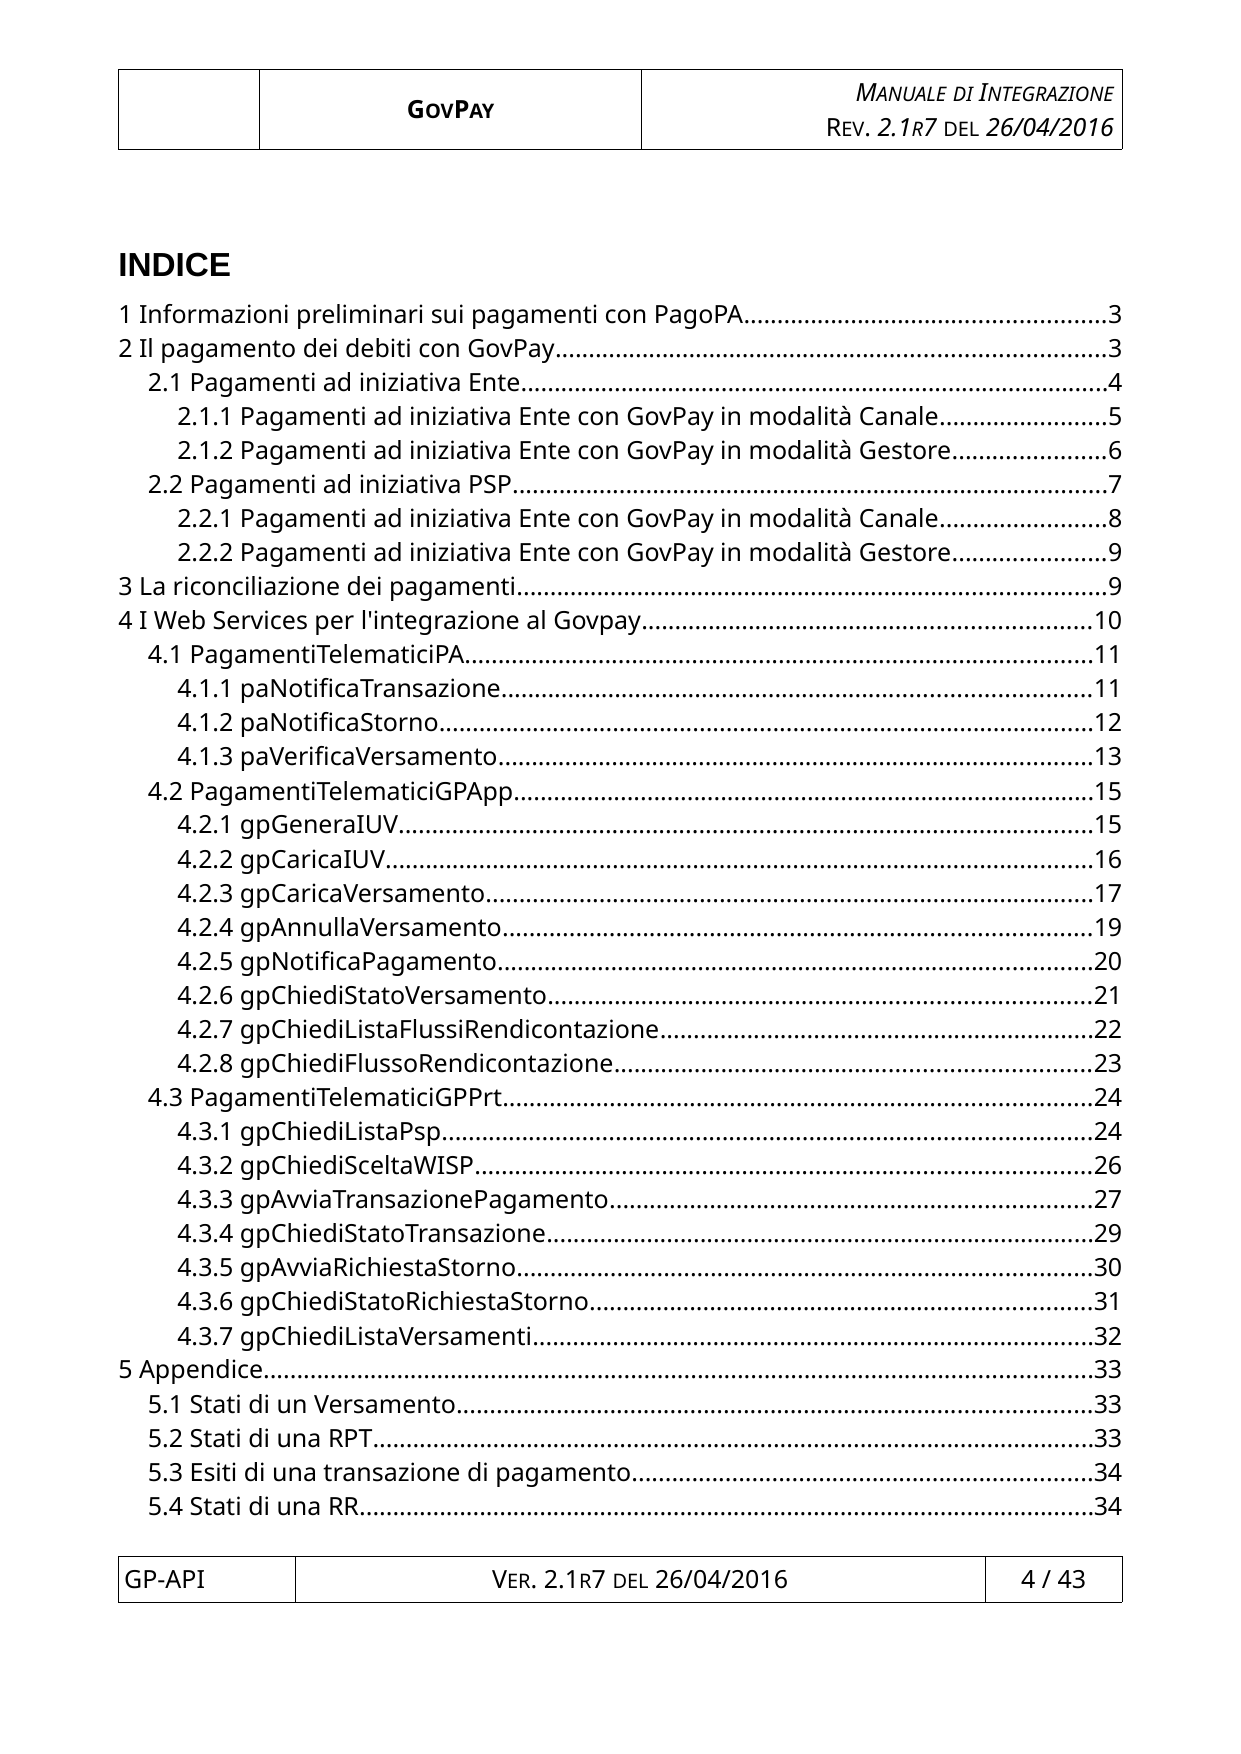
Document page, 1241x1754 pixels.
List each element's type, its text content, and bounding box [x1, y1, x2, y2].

text 2.1 Pagamenti ad iniziativa Ente 4 [148, 364, 1122, 398]
text 4.2.1 gpGeneraIUV 15 [177, 807, 1122, 841]
text 5.1 Stati di un Versamento 33 [148, 1386, 1122, 1420]
text 2.2.1 Pagamenti ad iniziativa Ente con GovPay in modalità Canale 8 [177, 501, 1122, 535]
text 4.3.1 gpChiediListaPsp 24 [177, 1114, 1122, 1148]
text 2.1.1 Pagamenti ad iniziativa Ente con GovPay in modalità Canale 5 [177, 398, 1122, 432]
text 2.2 Pagamenti ad iniziativa PSP 7 [148, 467, 1122, 501]
text 4.3.3 gpAvviaTransazionePagamento 27 [177, 1182, 1122, 1216]
text 2 Il pagamento dei debiti con GovPay 3 [118, 330, 1122, 364]
text 4.3.7 gpChiediListaVersamenti 32 [177, 1318, 1122, 1352]
text 4 I Web Services per l'integrazione al Govpay 10 [118, 603, 1122, 637]
text 4.1.2 paNotificaStorno 12 [177, 705, 1122, 739]
text 2.1.2 Pagamenti ad iniziativa Ente con GovPay in modalità Gestore 6 [177, 432, 1122, 467]
text 4.2 PagamentiTelematiciGPApp 15 [148, 773, 1122, 807]
text 2.2.2 Pagamenti ad iniziativa Ente con GovPay in modalità Gestore 9 [177, 535, 1122, 569]
text 5.3 Esiti di una transazione di pagamento 34 [148, 1454, 1122, 1488]
text 4.3.4 gpChiediStatoTransazione 29 [177, 1216, 1122, 1250]
text 4.2.8 gpChiediFlussoRendicontazione 23 [177, 1046, 1122, 1080]
text 4.3.5 gpAvviaRichiestaStorno 30 [177, 1250, 1122, 1284]
text 4.2.5 gpNotificaPagamento 20 [177, 943, 1122, 977]
subtitle INDICE [118, 245, 1122, 284]
text 5.2 Stati di una RPT 33 [148, 1420, 1122, 1454]
text 4.3 PagamentiTelematiciGPPrt 24 [148, 1080, 1122, 1114]
text 4.2.3 gpCaricaVersamento 17 [177, 875, 1122, 909]
text 1 Informazioni preliminari sui pagamenti con PagoPA 3 [118, 296, 1122, 330]
text 5 Appendice 33 [118, 1352, 1122, 1386]
text 4.1.3 paVerificaVersamento 13 [177, 739, 1122, 773]
text 4.1.1 paNotificaTransazione 11 [177, 671, 1122, 705]
text 4.2.7 gpChiediListaFlussiRendicontazione 22 [177, 1012, 1122, 1046]
text 4.1 PagamentiTelematiciPA 11 [148, 637, 1122, 671]
text 4.3.6 gpChiediStatoRichiestaStorno 31 [177, 1284, 1122, 1318]
text 4.2.4 gpAnnullaVersamento 19 [177, 909, 1122, 943]
text 4.3.2 gpChiediSceltaWISP 26 [177, 1148, 1122, 1182]
text 4.2.2 gpCaricaIUV 16 [177, 841, 1122, 875]
text 3 La riconciliazione dei pagamenti 9 [118, 569, 1122, 603]
text 5.4 Stati di una RR 34 [148, 1488, 1122, 1522]
text 4.2.6 gpChiediStatoVersamento 21 [177, 977, 1122, 1012]
